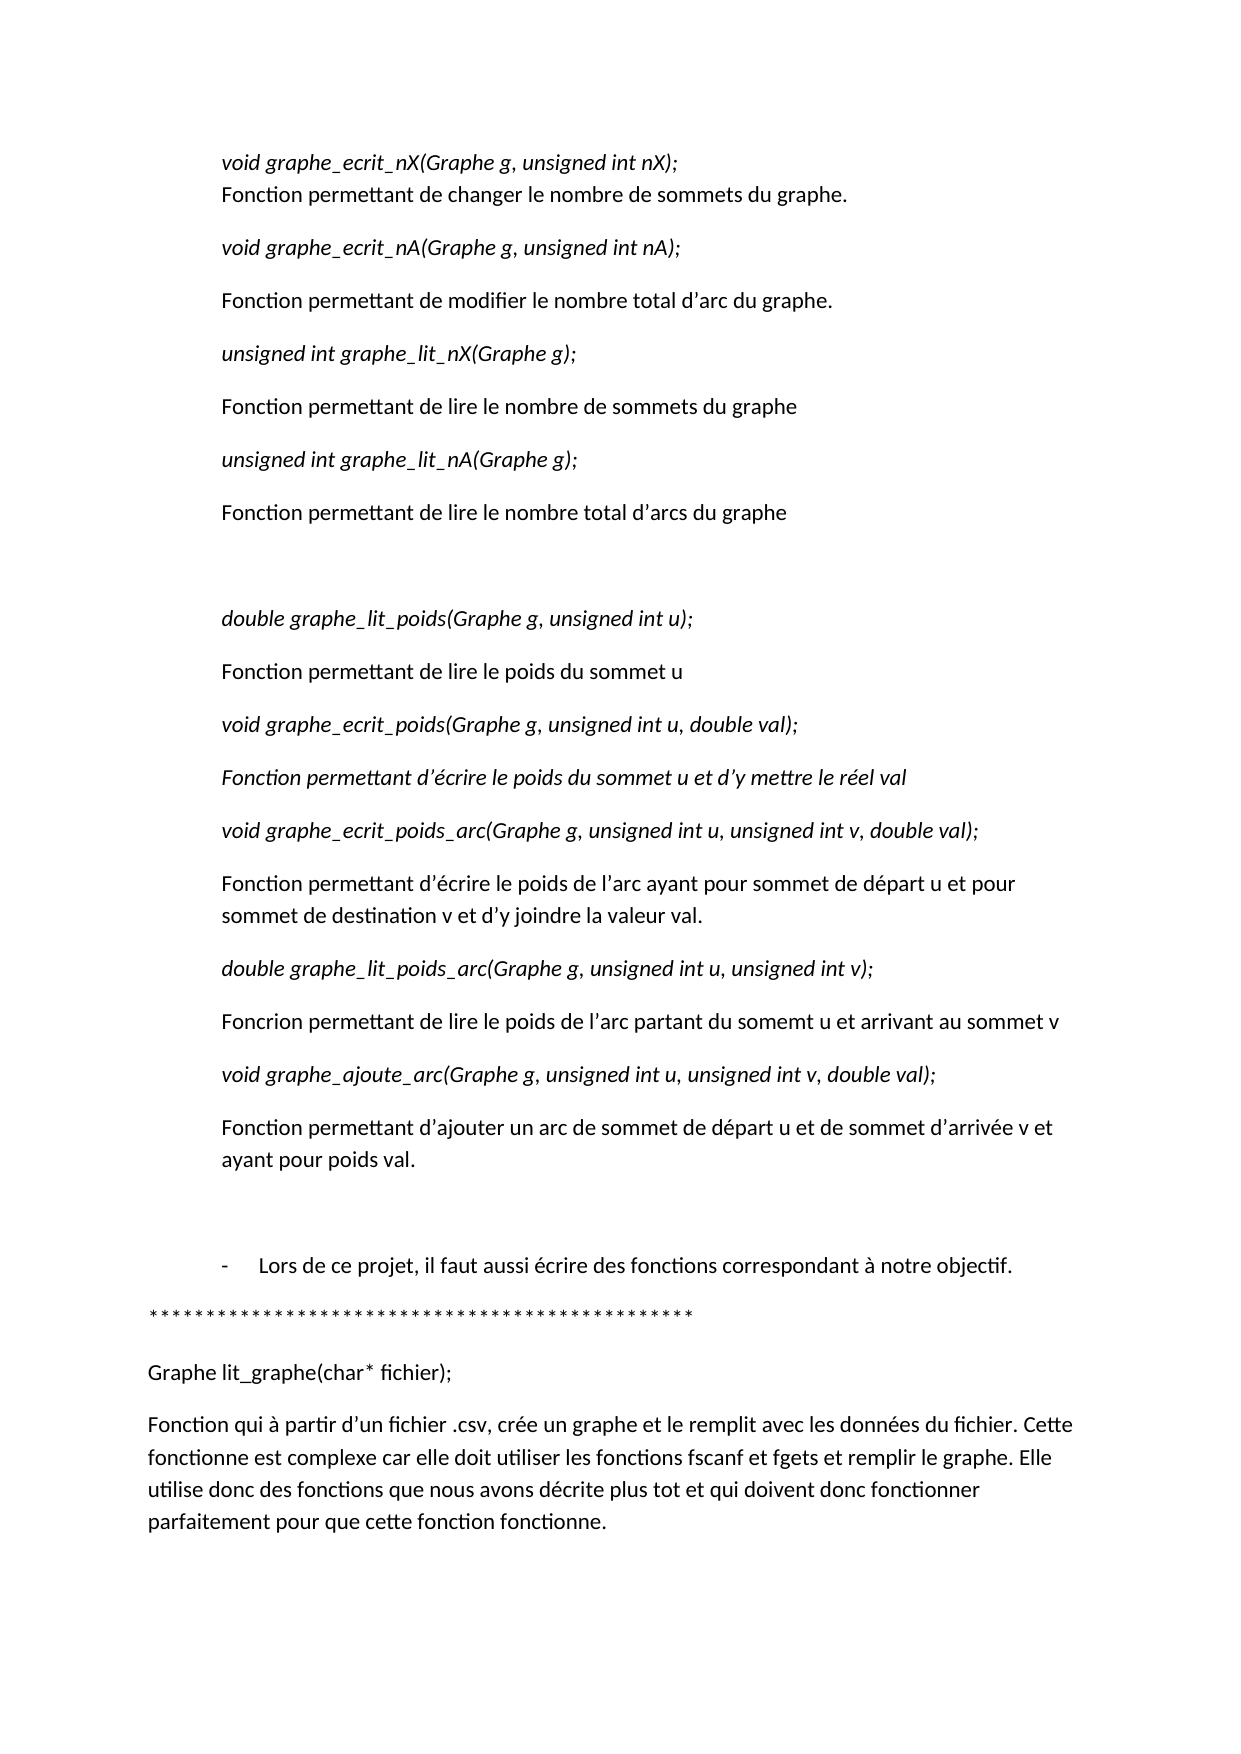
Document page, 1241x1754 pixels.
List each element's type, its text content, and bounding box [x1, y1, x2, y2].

text Fonction permettant d’ajouter un arc de sommet de départ u et de sommet d’arrivée v et ayant pour poids val. [221, 1113, 1093, 1173]
text double graphe_lit_poids(Graphe g, unsigned int u); [221, 604, 1093, 632]
list Lors de ce projet, il faut aussi écrire des fonctions correspondant à notre objectif. [221, 1252, 1093, 1279]
text void graphe_ecrit_poids(Graphe g, unsigned int u, double val); [221, 710, 1093, 738]
text unsigned int graphe_lit_nA(Graphe g); [221, 445, 1093, 473]
text unsigned int graphe_lit_nX(Graphe g); [221, 339, 1093, 367]
text Fonction permettant de lire le nombre total d’arcs du graphe [221, 498, 1093, 526]
text Fonction permettant de modifier le nombre total d’arc du graphe. [221, 286, 1093, 314]
text void graphe_ajoute_arc(Graphe g, unsigned int u, unsigned int v, double val); [221, 1060, 1093, 1088]
text void graphe_ecrit_nX(Graphe g, unsigned int nX); Fonction permettant de changer le nombre de sommets du graphe. [221, 148, 1093, 208]
text ************************************************ [148, 1304, 1093, 1333]
text Foncrion permettant de lire le poids de l’arc partant du somemt u et arrivant au sommet v [221, 1007, 1093, 1035]
text Fonction permettant de lire le nombre de sommets du graphe [221, 392, 1093, 420]
text Fonction qui à partir d’un fichier .csv, crée un graphe et le remplit avec les données du fichier. Cette fonctionne est complexe car elle doit utiliser les fonctions fscanf et fgets et remplir le graphe. Elle utilise donc des fonctions que nous avons décrite plus tot et qui doivent donc fonctionner parfaitement pour que cette fonction fonctionne. [148, 1411, 1093, 1535]
text void graphe_ecrit_nA(Graphe g, unsigned int nA); [221, 233, 1093, 261]
text void graphe_ecrit_poids_arc(Graphe g, unsigned int u, unsigned int v, double val); [221, 816, 1093, 844]
text Fonction permettant d’écrire le poids du sommet u et d’y mettre le réel val [221, 763, 1093, 791]
text Graphe lit_graphe(char* fichier); [148, 1358, 1093, 1386]
text Fonction permettant d’écrire le poids de l’arc ayant pour sommet de départ u et pour sommet de destination v et d’y joindre la valeur val. [221, 869, 1093, 929]
text Fonction permettant de lire le poids du sommet u [221, 657, 1093, 685]
text double graphe_lit_poids_arc(Graphe g, unsigned int u, unsigned int v); [221, 954, 1093, 982]
